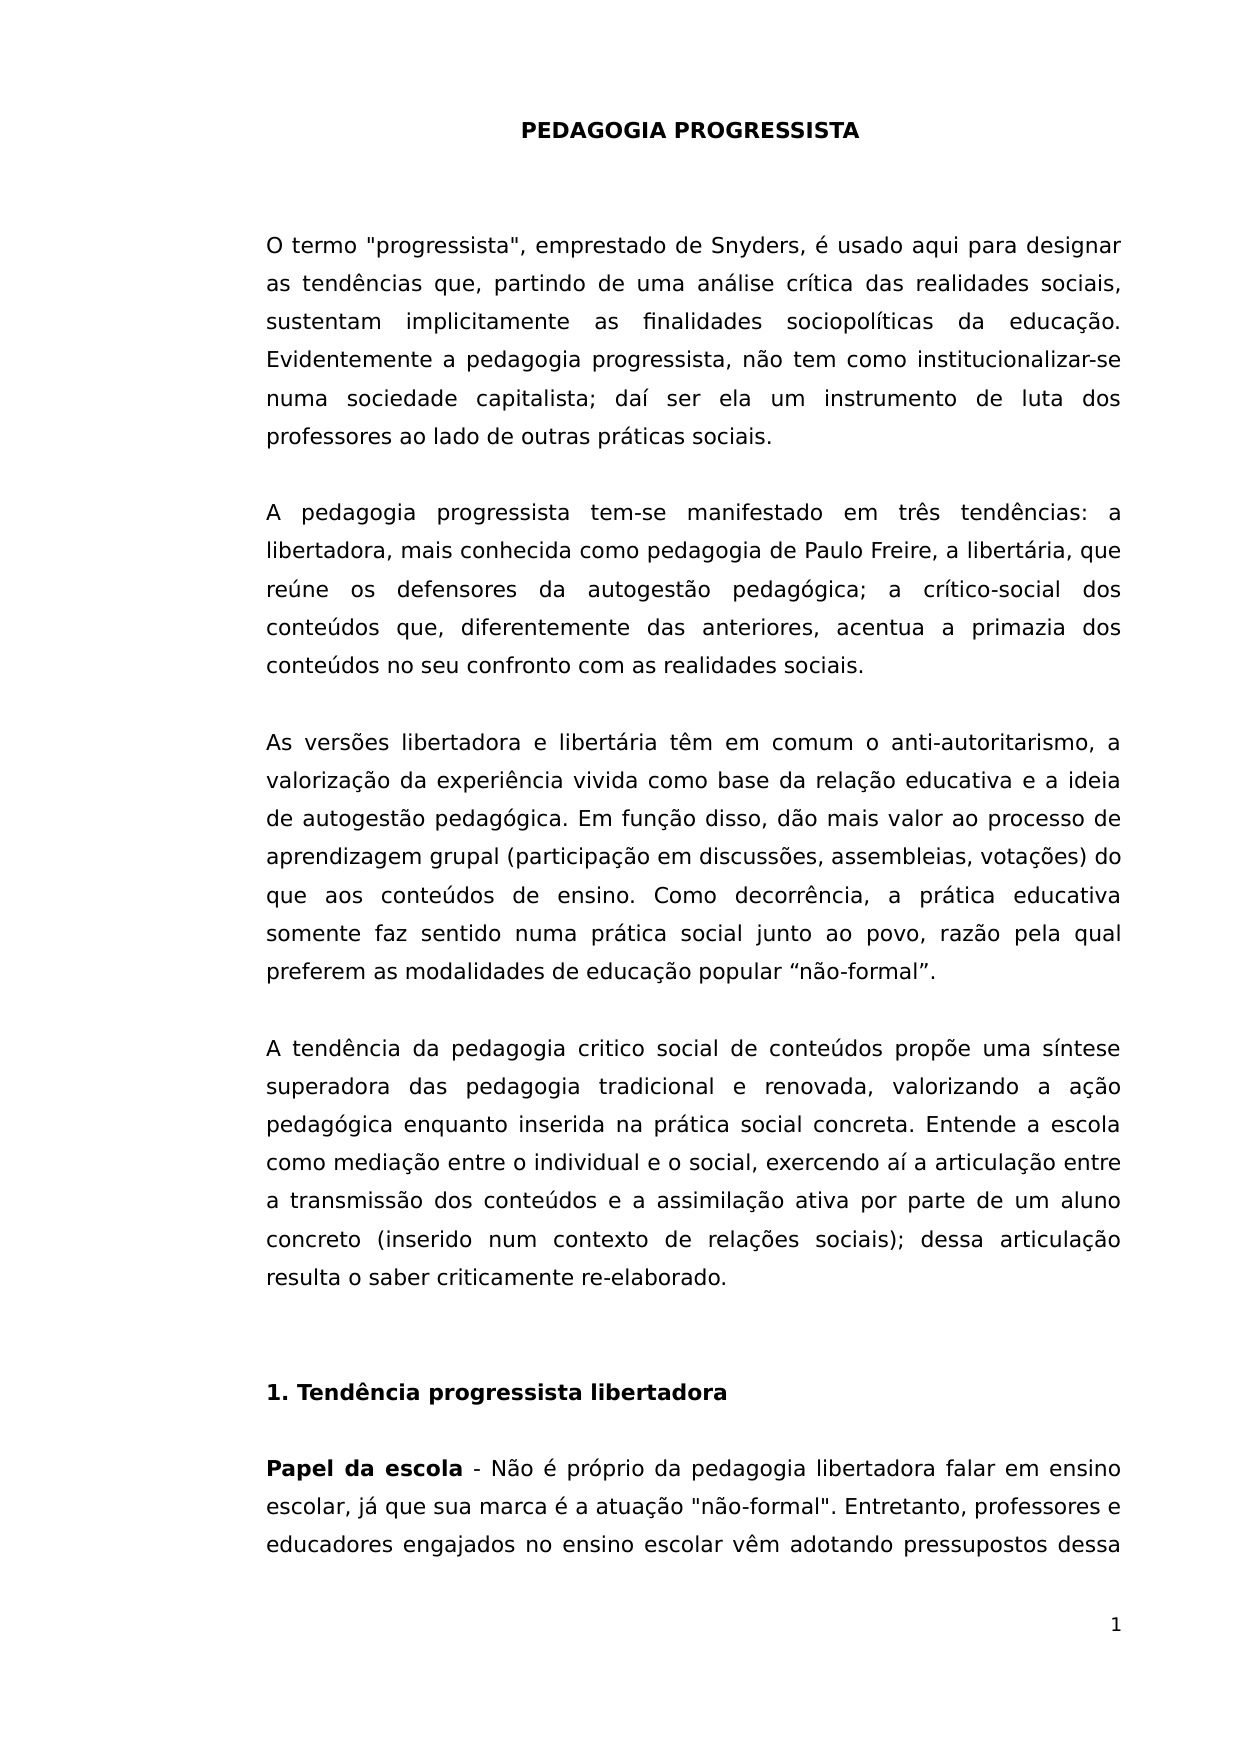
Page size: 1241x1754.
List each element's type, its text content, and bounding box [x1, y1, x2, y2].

text O termo "progressista", emprestado de Snyders, é usado aqui para designar as tendências que, partindo de uma análise crítica das realidades sociais, sustentam implicitamente as finalidades sociopolíticas da educação. Evidentemente a pedagogia progressista, não tem como institucionalizar-se numa sociedade capitalista; daí ser ela um instrumento de luta dos professores ao lado de outras práticas sociais. [266, 233, 1122, 449]
text PEDAGOGIA PROGRESSISTA [118, 118, 1122, 144]
text A tendência da pedagogia critico social de conteúdos propõe uma síntese superadora das pedagogia tradicional e renovada, valorizando a ação pedagógica enquanto inserida na prática social concreta. Entende a escola como mediação entre o individual e o social, exercendo aí a articulação entre a transmissão dos conteúdos e a assimilação ativa por parte de um aluno concreto (inserido num contexto de relações sociais); dessa articulação resulta o saber criticamente re-elaborado. [266, 1036, 1122, 1291]
text As versões libertadora e libertária têm em comum o anti-autoritarismo, a valorização da experiência vivida como base da relação educativa e a ideia de autogestão pedagógica. Em função disso, dão mais valor ao processo de aprendizagem grupal (participação em discussões, assembleias, votações) do que aos conteúdos de ensino. Como decorrência, a prática educativa somente faz sentido numa prática social junto ao povo, razão pela qual preferem as modalidades de educação popular “não-formal”. [266, 730, 1122, 985]
text Papel da escola - Não é próprio da pedagogia libertadora falar em ensino escolar, já que sua marca é a atuação "não-formal". Entretanto, professores e educadores engajados no ensino escolar vêm adotando pressupostos dessa [266, 1456, 1122, 1558]
text A pedagogia progressista tem-se manifestado em três tendências: a libertadora, mais conhecida como pedagogia de Paulo Freire, a libertária, que reúne os defensores da autogestão pedagógica; a crítico-social dos conteúdos que, diferentemente das anteriores, acentua a primazia dos conteúdos no seu confronto com as realidades sociais. [266, 500, 1122, 679]
text 1. Tendência progressista libertadora [266, 1380, 1122, 1405]
